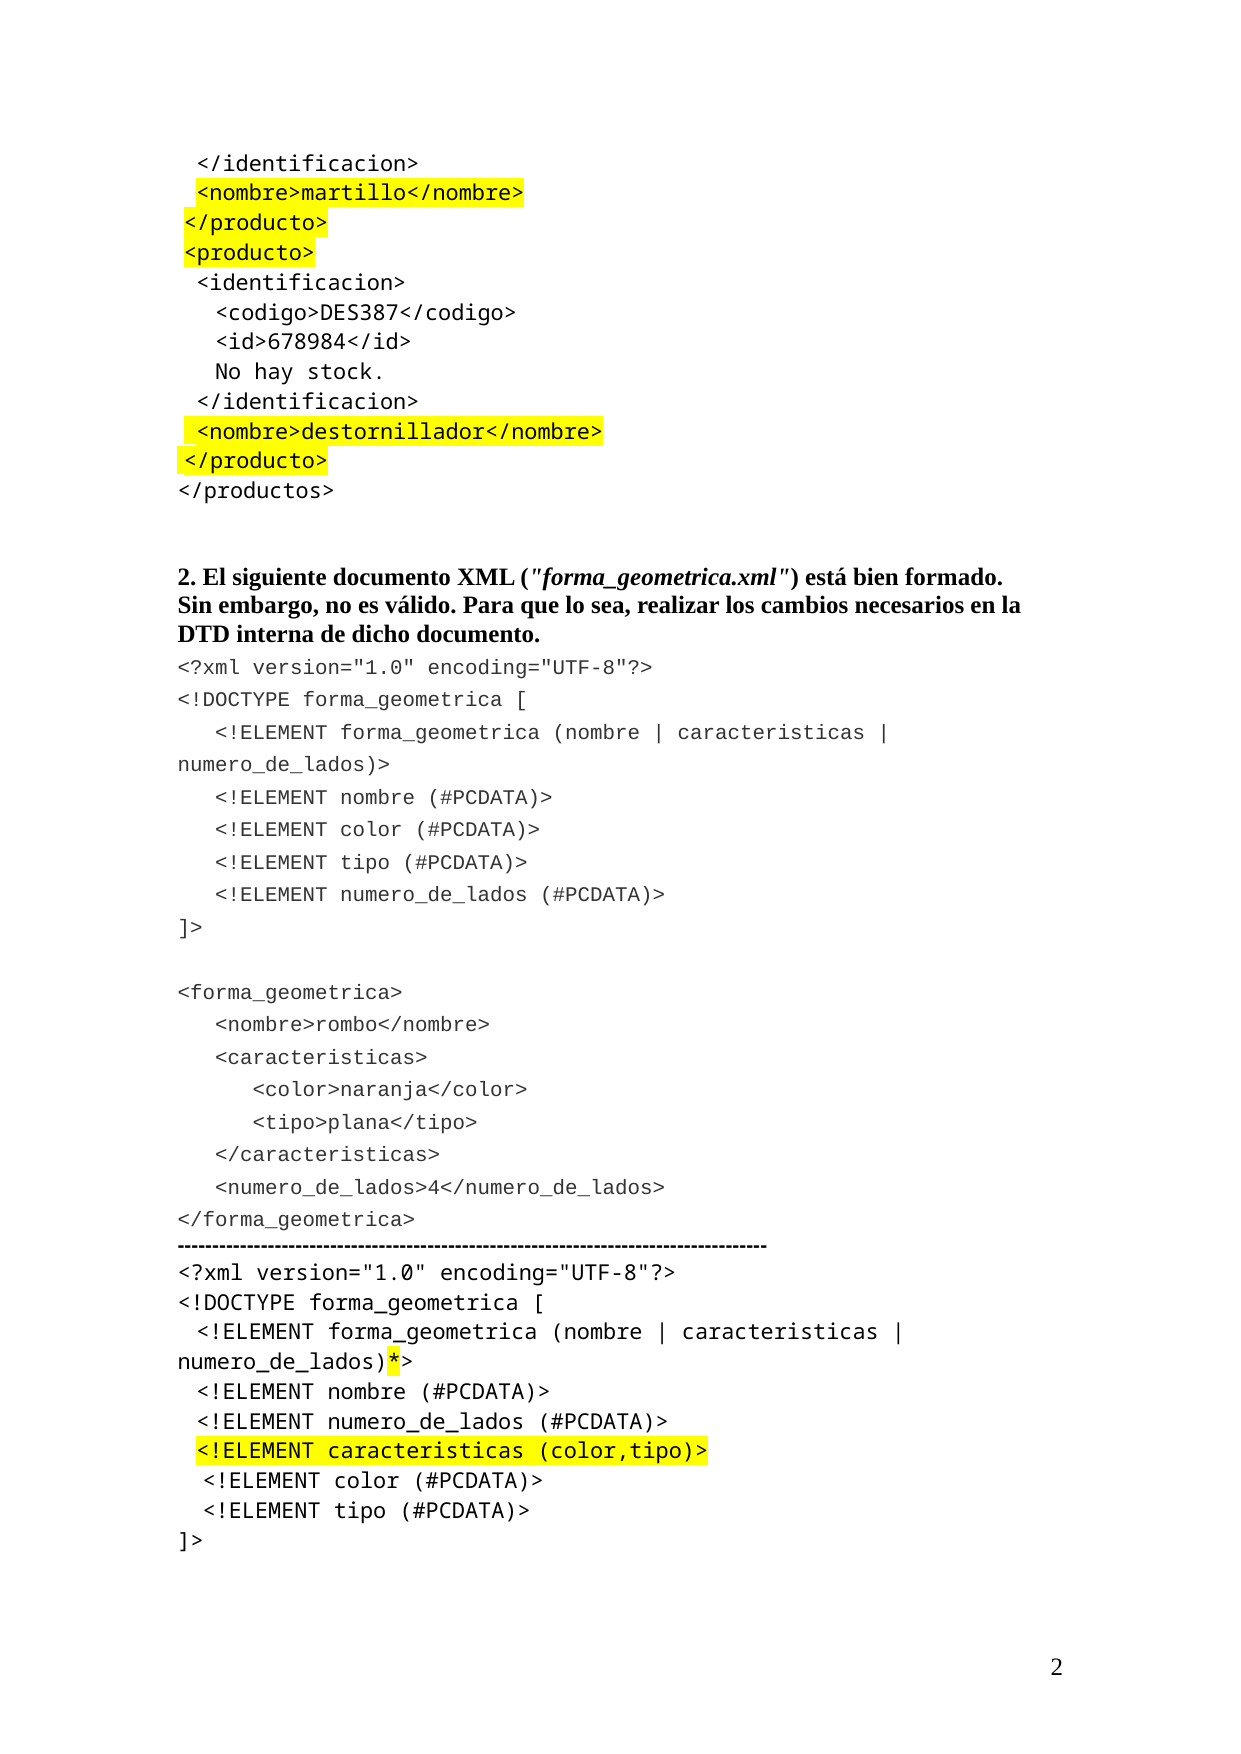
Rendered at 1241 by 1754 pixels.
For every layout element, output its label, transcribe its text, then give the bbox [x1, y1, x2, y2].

text </identificacion> [177, 386, 1063, 416]
text <!ELEMENT forma_geometrica (nombre | caracteristicas | numero_de_lados)> [177, 713, 1063, 778]
text <nombre>martillo</nombre> [177, 177, 1063, 207]
text <color>naranja</color> [177, 1070, 1063, 1103]
text <!ELEMENT numero_de_lados (#PCDATA)> [177, 1406, 1063, 1436]
text <!ELEMENT numero_de_lados (#PCDATA)> [177, 875, 1063, 908]
text </productos> [177, 475, 1063, 505]
text <caracteristicas> [177, 1038, 1063, 1070]
text <id>678984</id> [177, 326, 1063, 356]
text No hay stock. [177, 356, 1063, 386]
subtitle ------------------------------------------------------------------------------------- [177, 1233, 1043, 1257]
text </producto> [177, 207, 1063, 237]
text <?xml version="1.0" encoding="UTF-8"?> [177, 1257, 1043, 1287]
text <forma_geometrica> [177, 973, 1063, 1005]
text <identificacion> [177, 267, 1063, 297]
text <producto> [177, 237, 1063, 267]
text <!ELEMENT nombre (#PCDATA)> [177, 1376, 1063, 1406]
text </producto> [177, 446, 1063, 475]
text <!ELEMENT tipo (#PCDATA)> [177, 1495, 1063, 1525]
text </forma_geometrica> [177, 1200, 1063, 1233]
subtitle 2. El siguiente documento XML ("forma_geometrica.xml") está bien formado. Sin embargo, no es válido. Para que lo sea, realizar los cambios necesarios en la DTD interna de dicho documento. [177, 562, 1043, 648]
text <tipo>plana</tipo> [177, 1103, 1063, 1135]
text <!ELEMENT nombre (#PCDATA)> [177, 778, 1063, 810]
text <!DOCTYPE forma_geometrica [ [177, 1287, 1063, 1316]
text </caracteristicas> [177, 1135, 1063, 1168]
text <numero_de_lados>4</numero_de_lados> [177, 1168, 1063, 1200]
text <!ELEMENT forma_geometrica (nombre | caracteristicas | numero_de_lados)*> [177, 1316, 1063, 1376]
text <nombre>rombo</nombre> [177, 1005, 1063, 1038]
text ]> [177, 1525, 1063, 1555]
text <!DOCTYPE forma_geometrica [ [177, 680, 1063, 713]
text ]> [177, 908, 1063, 940]
text <nombre>destornillador</nombre> [177, 416, 1063, 446]
text <!ELEMENT caracteristicas (color,tipo)> [177, 1436, 1063, 1465]
text <?xml version="1.0" encoding="UTF-8"?> [177, 648, 1063, 680]
text <!ELEMENT color (#PCDATA)> [177, 810, 1063, 843]
text <!ELEMENT tipo (#PCDATA)> [177, 843, 1063, 875]
text </identificacion> [177, 148, 1063, 177]
text <codigo>DES387</codigo> [177, 297, 1063, 326]
text <!ELEMENT color (#PCDATA)> [177, 1465, 1063, 1495]
